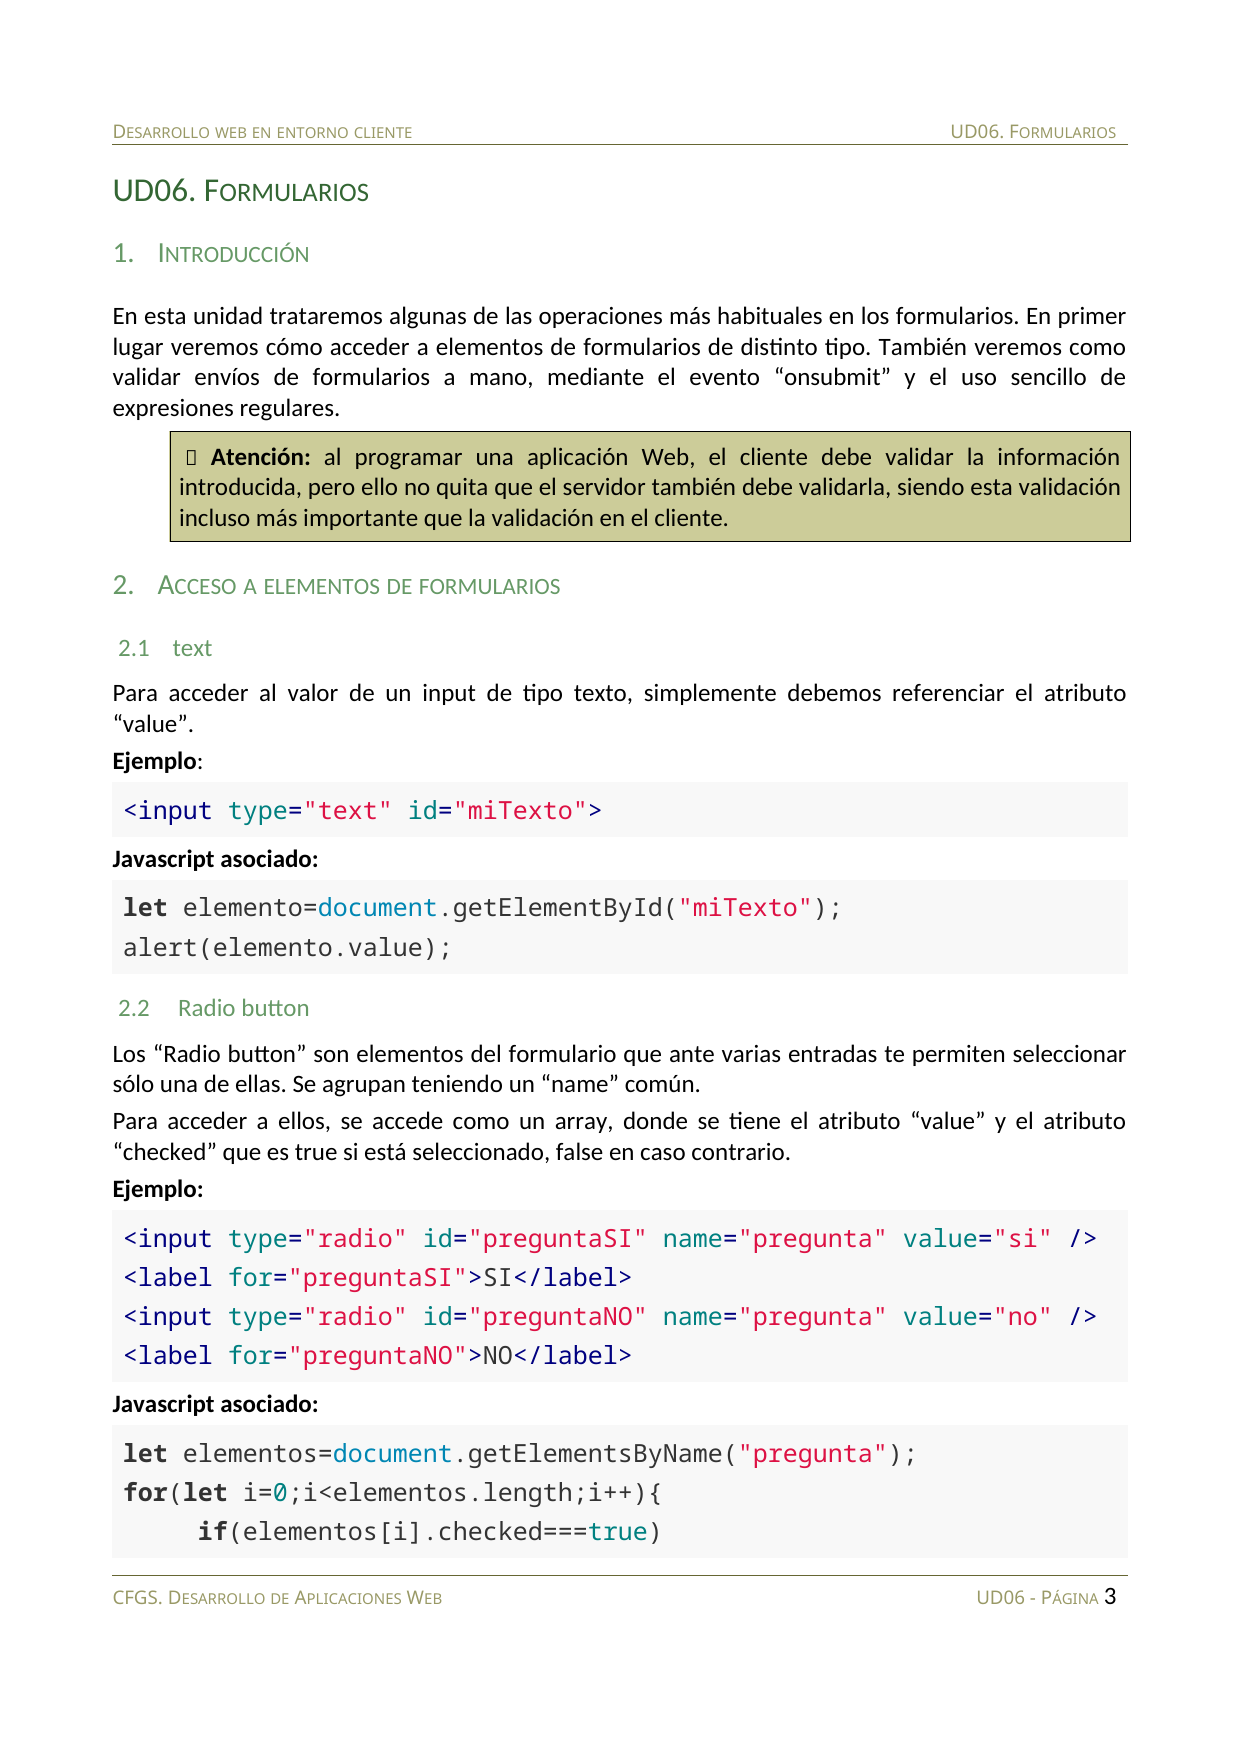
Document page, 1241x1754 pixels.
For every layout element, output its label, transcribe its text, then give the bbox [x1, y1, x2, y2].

text Los “Radio button” son elementos del formulario que ante varias entradas te permiten seleccionar sólo una de ellas. Se agrupan teniendo un “name” común. [112, 1038, 1128, 1099]
text Ejemplo: [112, 745, 1128, 775]
subtitle text [112, 632, 1128, 663]
table_header <input type="text" id="miTexto"> [112, 782, 1128, 837]
table_header let elementos=document.getElementsByName("pregunta"); for(let i=0;i<elementos.length;i++){ if(elementos[i].checked===true) [112, 1425, 1128, 1558]
table_header <input type="radio" id="preguntaSI" name="pregunta" value="si" /> <label for="preguntaSI">SI</label> <input type="radio" id="preguntaNO" name="pregunta" value="no" /> <label for="preguntaNO">NO</label> [112, 1210, 1128, 1382]
subtitle Radio button [112, 993, 1128, 1023]
text Ejemplo: [112, 1173, 1128, 1203]
text UD06. Formularios [112, 169, 1128, 210]
text ❕ Atención: al programar una aplicación Web, el cliente debe validar la información introducida, pero ello no quita que el servidor también debe validarla, siendo esta validación incluso más importante que la validación en el cliente. [171, 432, 1130, 541]
subtitle Introducción [112, 234, 1128, 270]
text Para acceder al valor de un input de tipo texto, simplemente debemos referenciar el atributo “value”. [112, 677, 1128, 738]
text Javascript asociado: [112, 843, 1128, 873]
text En esta unidad trataremos algunas de las operaciones más habituales en los formularios. En primer lugar veremos cómo acceder a elementos de formularios de distinto tipo. También veremos como validar envíos de formularios a mano, mediante el evento “onsubmit” y el uso sencillo de expresiones regulares. [112, 300, 1128, 422]
subtitle Acceso a elementos de formularios [112, 566, 1128, 602]
text Para acceder a ellos, se accede como un array, donde se tiene el atributo “value” y el atributo “checked” que es true si está seleccionado, false en caso contrario. [112, 1105, 1128, 1166]
table_header let elemento=document.getElementById("miTexto"); alert(elemento.value); [112, 880, 1128, 974]
text Javascript asociado: [112, 1388, 1128, 1419]
